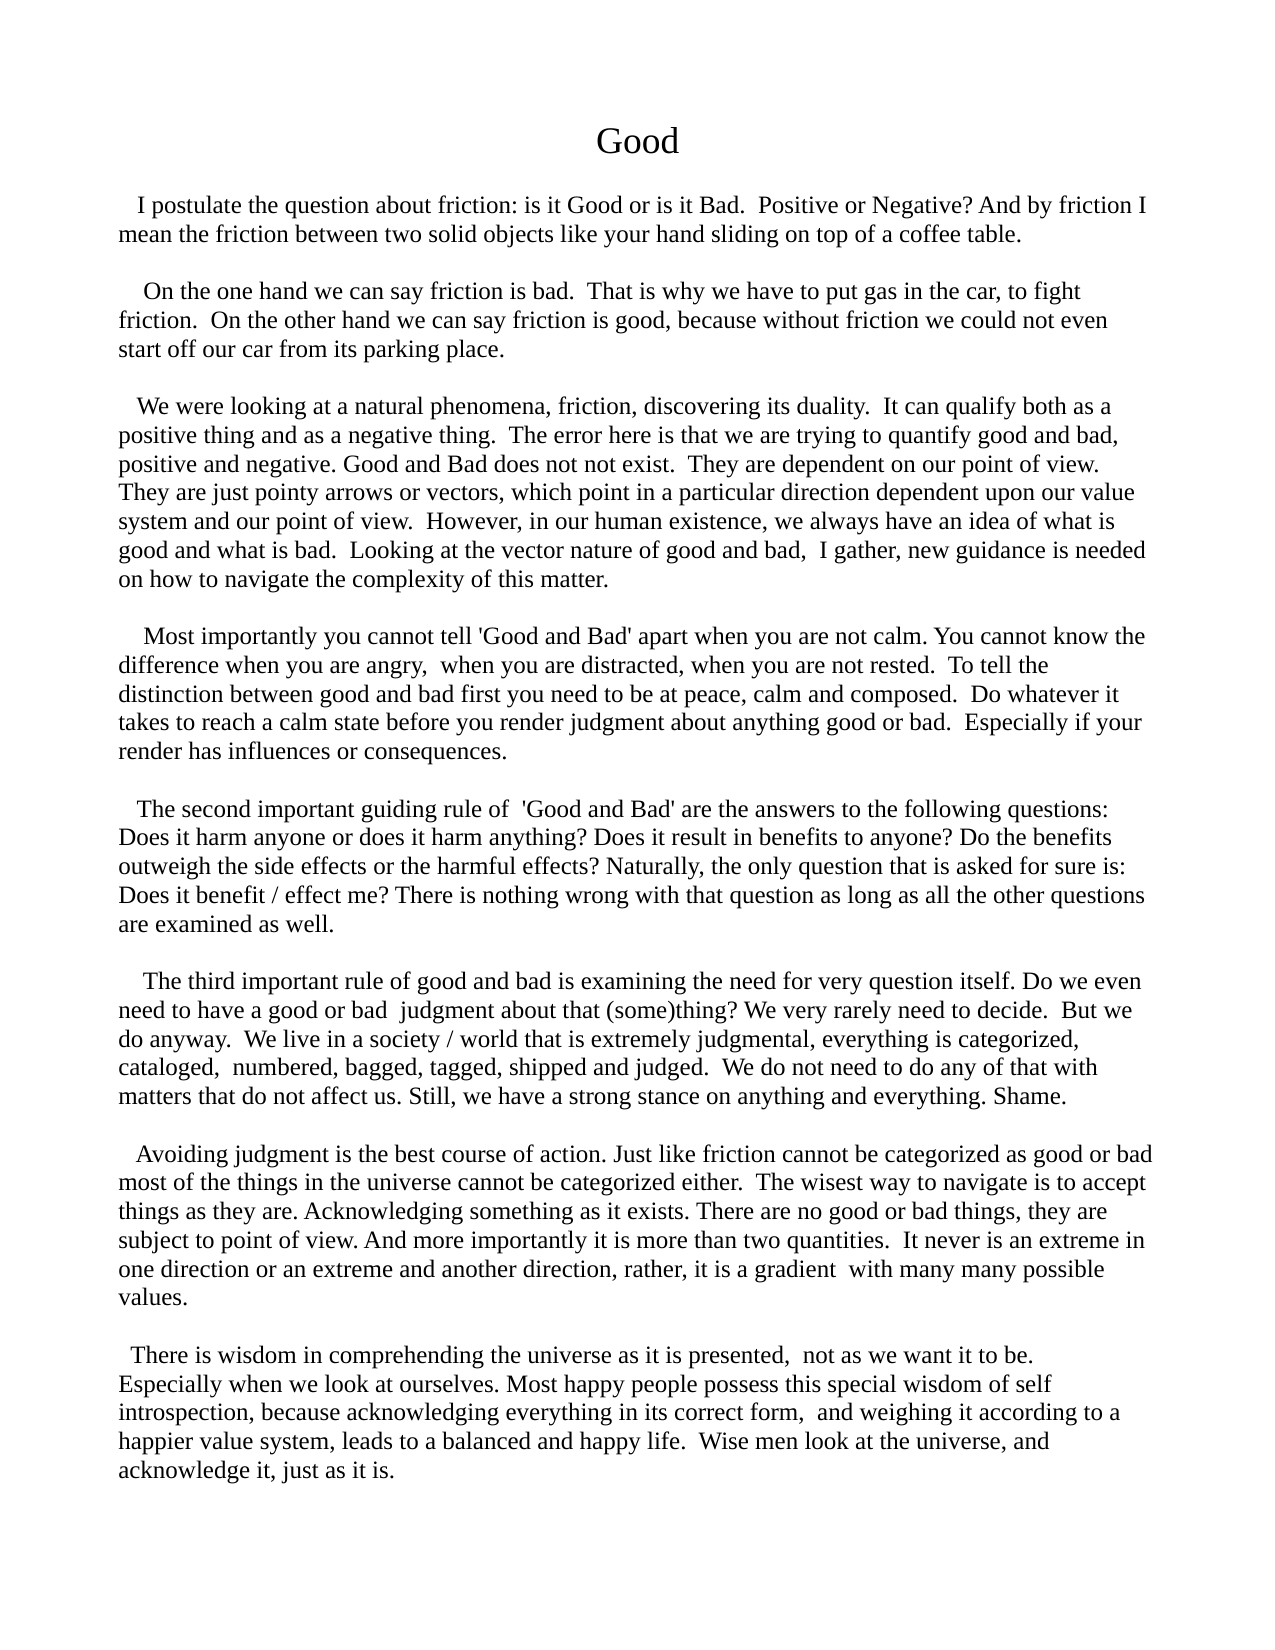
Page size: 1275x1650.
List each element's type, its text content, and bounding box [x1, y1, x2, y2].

text I postulate the question about friction: is it Good or is it Bad. Positive or Negative? And by friction I mean the friction between two solid objects like your hand sliding on top of a coffee table. [118, 190, 1157, 247]
text There is wisdom in comprehending the universe as it is presented, not as we want it to be. Especially when we look at ourselves. Most happy people possess this special wisdom of self introspection, because acknowledging everything in its correct form, and weighing it according to a happier value system, leads to a balanced and happy life. Wise men look at the universe, and acknowledge it, just as it is. [118, 1340, 1157, 1484]
text We were looking at a natural phenomena, friction, discovering its duality. It can qualify both as a positive thing and as a negative thing. The error here is that we are trying to quantify good and bad, positive and negative. Good and Bad does not not exist. They are dependent on our point of view. They are just pointy arrows or vectors, which point in a particular direction dependent upon our value system and our point of view. However, in our human existence, we always have an idea of what is good and what is bad. Looking at the vector nature of good and bad, I gather, new guidance is needed on how to navigate the complexity of this matter. [118, 391, 1157, 592]
text Good [118, 118, 1157, 161]
text The third important rule of good and bad is examining the need for very question itself. Do we even need to have a good or bad judgment about that (some)thing? We very rarely need to decide. But we do anyway. We live in a society / world that is extremely judgmental, everything is categorized, cataloged, numbered, bagged, tagged, shipped and judged. We do not need to do any of that with matters that do not affect us. Still, we have a strong stance on anything and everything. Shame. [118, 966, 1157, 1110]
text On the one hand we can say friction is bad. That is why we have to put gas in the car, to fight friction. On the other hand we can say friction is good, because without friction we could not even start off our car from its parking place. [118, 276, 1157, 362]
text Most importantly you cannot tell 'Good and Bad' apart when you are not calm. You cannot know the difference when you are angry, when you are distracted, when you are not rested. To tell the distinction between good and bad first you need to be at peace, calm and composed. Do whatever it takes to reach a calm state before you render judgment about anything good or bad. Especially if your render has influences or consequences. [118, 621, 1157, 765]
text The second important guiding rule of 'Good and Bad' are the answers to the following questions: Does it harm anyone or does it harm anything? Does it result in benefits to anyone? Do the benefits outweigh the side effects or the harmful effects? Naturally, the only question that is asked for sure is: Does it benefit / effect me? There is nothing wrong with that question as long as all the other questions are examined as well. [118, 794, 1157, 937]
text Avoiding judgment is the best course of action. Just like friction cannot be categorized as good or bad most of the things in the universe cannot be categorized either. The wisest way to navigate is to accept things as they are. Acknowledging something as it exists. There are no good or bad things, they are subject to point of view. And more importantly it is more than two quantities. It never is an extreme in one direction or an extreme and another direction, rather, it is a gradient with many many possible values. [118, 1139, 1157, 1311]
